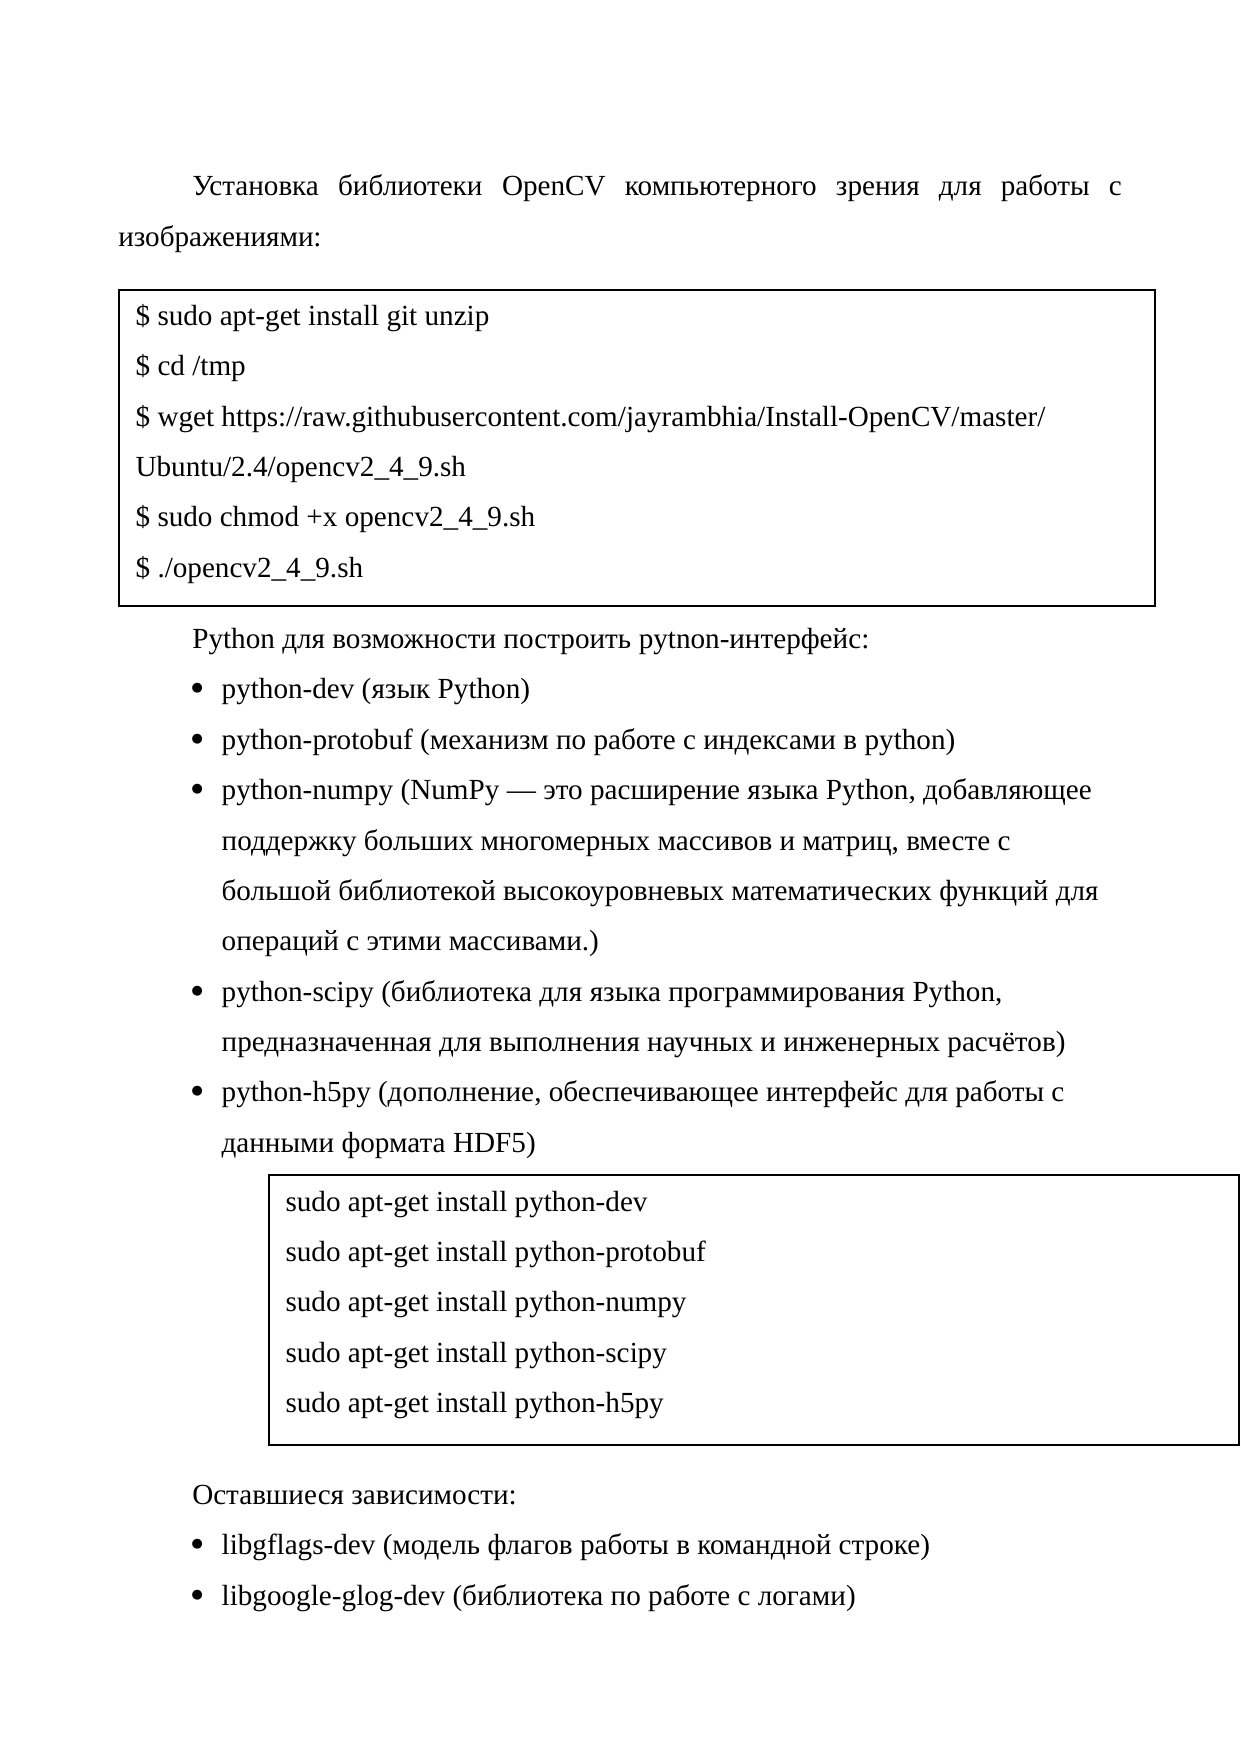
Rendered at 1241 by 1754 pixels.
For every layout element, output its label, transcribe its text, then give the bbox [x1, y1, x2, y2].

text sudo apt-get install python-scipy [285, 1335, 1223, 1368]
text sudo apt-get install python-dev [285, 1184, 1223, 1217]
text $ cd /tmp [135, 348, 1139, 382]
text Установка библиотеки OpenCV компьютерного зрения для работы с изображениями: [118, 168, 1122, 252]
list python-dev (язык Python) [192, 672, 1122, 705]
list libgflags-dev (модель флагов работы в командной строке) [192, 1527, 1122, 1561]
text $ wget https://raw.githubusercontent.com/jayrambhia/Install-OpenCV/master/Ubuntu/2.4/opencv2_4_9.sh [135, 399, 1139, 483]
text Оставшиеся зависимости: [118, 1477, 1122, 1511]
list python-numpy (NumPy — это расширение языка Python, добавляющее поддержку больших многомерных массивов и матриц, вместе с большой библиотекой высокоуровневых математических функций для операций с этими массивами.) [192, 772, 1122, 957]
text sudo apt-get install python-numpy [285, 1284, 1223, 1318]
list python-h5py (дополнение, обеспечивающее интерфейс для работы с данными формата HDF5) [192, 1074, 1122, 1158]
list python-protobuf (механизм по работе с индексами в python) [192, 722, 1122, 756]
list libgoogle-glog-dev (библиотека по работе с логами) [192, 1578, 1122, 1611]
list python-scipy (библиотека для языка программирования Python, предназначенная для выполнения научных и инженерных расчётов) [192, 974, 1122, 1058]
text $ ./opencv2_4_9.sh [135, 550, 1139, 583]
text $ sudo apt-get install git unzip [135, 298, 1139, 332]
text sudo apt-get install python-protobuf [285, 1234, 1223, 1268]
text $ sudo chmod +x opencv2_4_9.sh [135, 499, 1139, 533]
text Python для возможности построить pytnon-интерфейс: [118, 621, 1122, 655]
text sudo apt-get install python-h5py [285, 1385, 1223, 1419]
